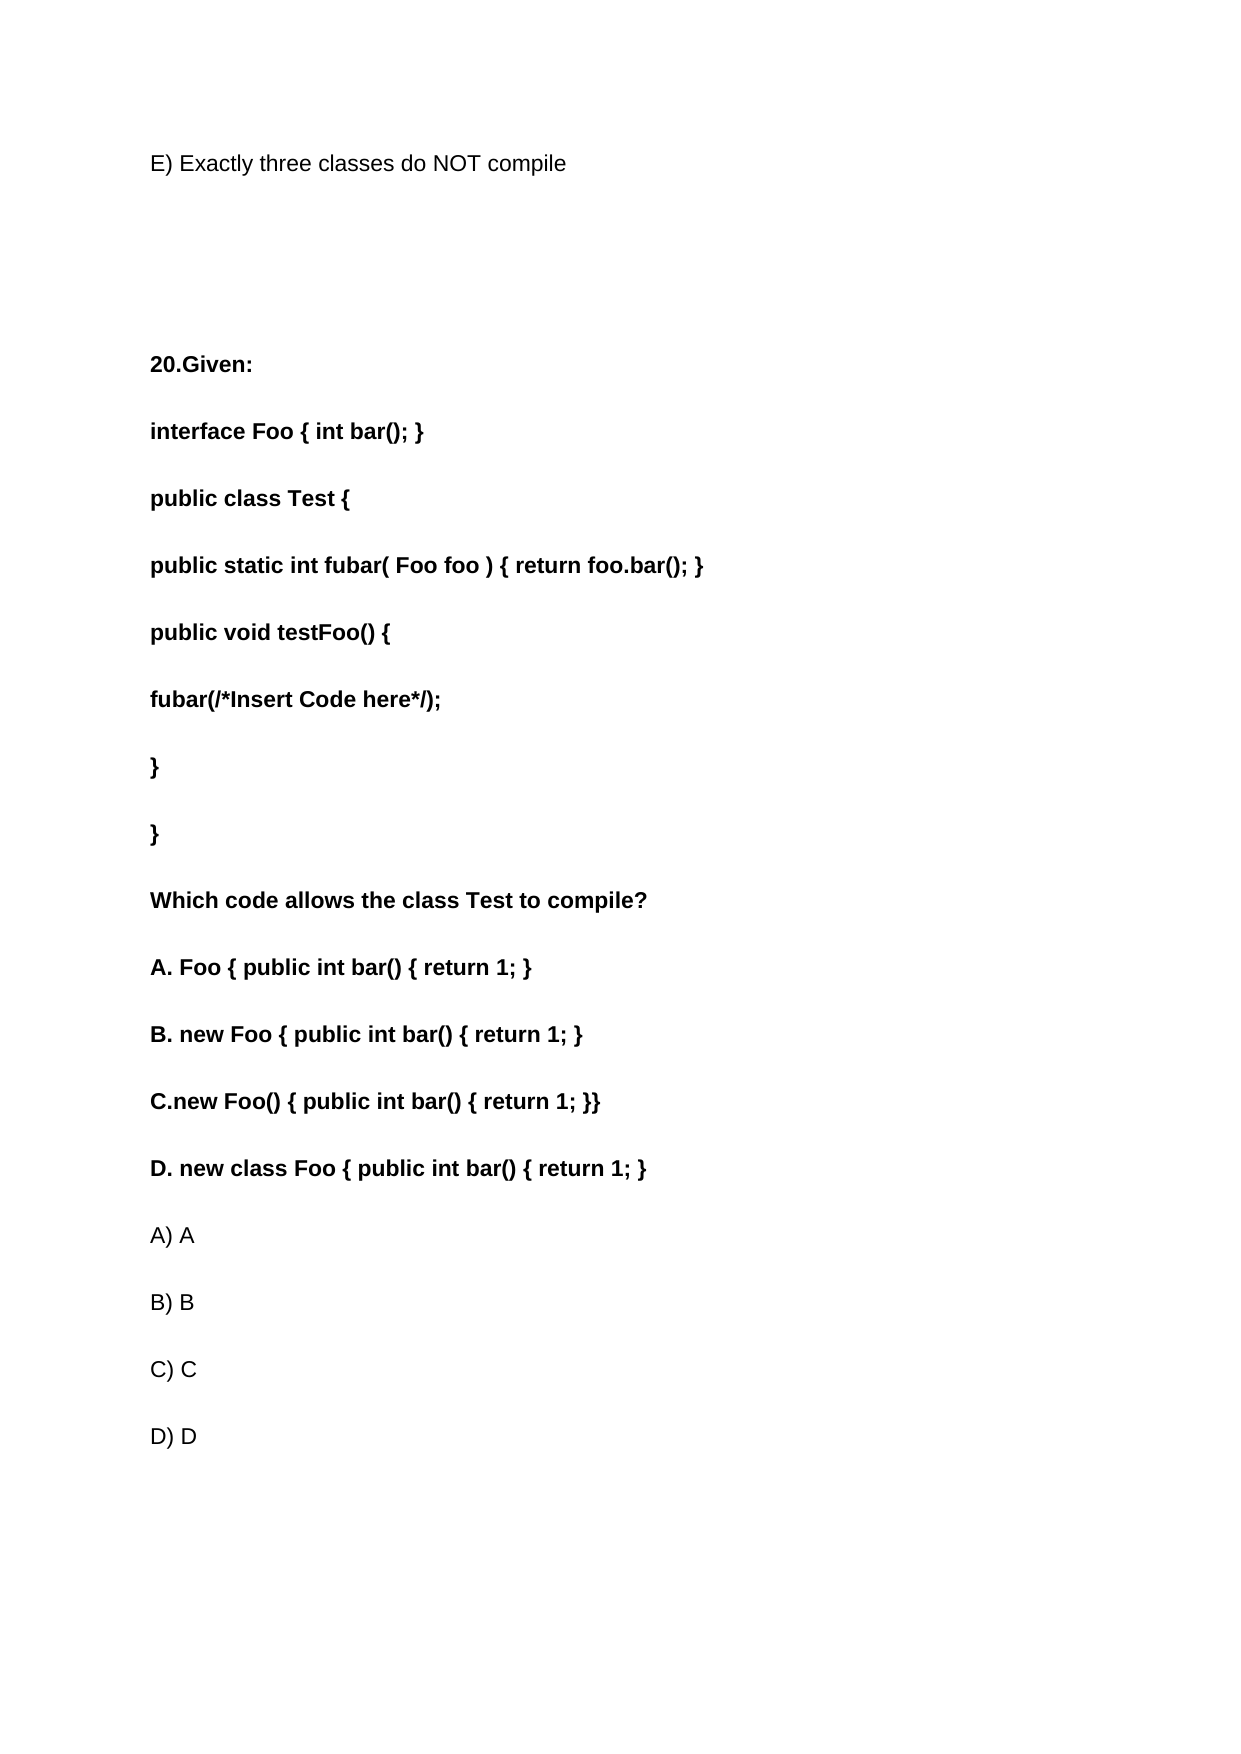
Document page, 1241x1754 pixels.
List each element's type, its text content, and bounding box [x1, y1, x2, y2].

text D. new class Foo { public int bar() { return 1; } [150, 1155, 1090, 1181]
text fubar(/*Insert Code here*/); [150, 686, 1090, 712]
text 20.Given: [150, 351, 1090, 377]
text interface Foo { int bar(); } [150, 418, 1090, 444]
text public void testFoo() { [150, 619, 1090, 645]
text C.new Foo() { public int bar() { return 1; }} [150, 1088, 1090, 1114]
text D) D [150, 1423, 1090, 1449]
text } [150, 753, 1090, 779]
text Which code allows the class Test to compile? [150, 887, 1090, 913]
text A) A [150, 1222, 1090, 1248]
text B. new Foo { public int bar() { return 1; } [150, 1021, 1090, 1047]
text B) B [150, 1289, 1090, 1315]
text public class Test { [150, 485, 1090, 511]
text public static int fubar( Foo foo ) { return foo.bar(); } [150, 552, 1090, 578]
text E) Exactly three classes do NOT compile [150, 150, 1090, 176]
text } [150, 820, 1090, 846]
text A. Foo { public int bar() { return 1; } [150, 954, 1090, 980]
text C) C [150, 1356, 1090, 1382]
